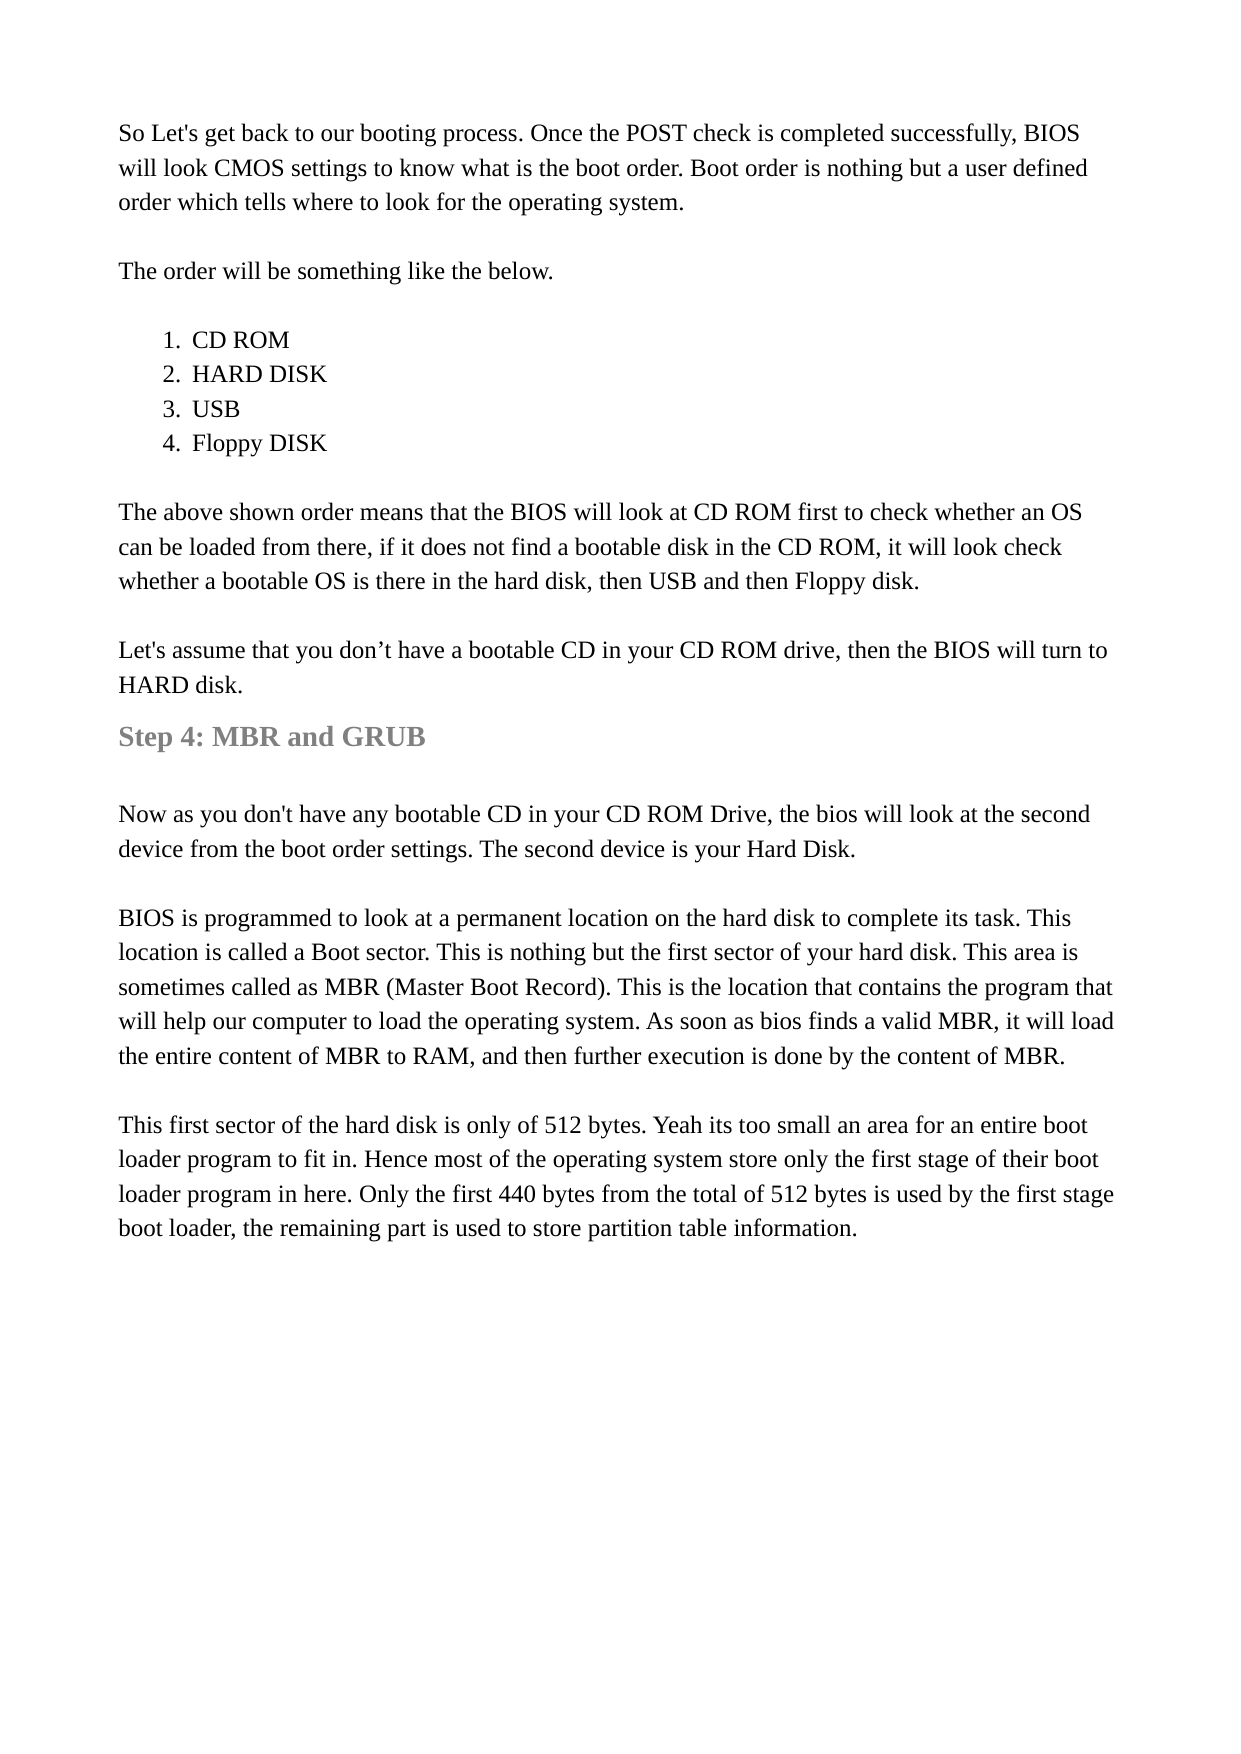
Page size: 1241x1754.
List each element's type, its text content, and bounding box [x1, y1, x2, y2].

text BIOS is programmed to look at a permanent location on the hard disk to complete its task. This location is called a Boot sector. This is nothing but the first sector of your hard disk. This area is sometimes called as MBR (Master Boot Record). This is the location that contains the program that will help our computer to load the operating system. As soon as bios finds a valid MBR, it will load the entire content of MBR to RAM, and then further execution is done by the content of MBR. [118, 903, 1122, 1069]
subtitle Step 4: MBR and GRUB [118, 719, 1122, 752]
text The order will be something like the below. [118, 256, 1122, 285]
text Let's assume that you don’t have a bootable CD in your CD ROM drive, then the BIOS will turn to HARD disk. [118, 635, 1122, 698]
list Floppy DISK [162, 428, 1122, 457]
text Now as you don't have any bootable CD in your CD ROM Drive, the bios will look at the second device from the boot order settings. The second device is your Hard Disk. [118, 799, 1122, 863]
text The above shown order means that the BIOS will look at CD ROM first to check whether an OS can be loaded from there, if it does not find a bootable disk in the CD ROM, it will look check whether a bootable OS is there in the hard disk, then USB and then Floppy disk. [118, 497, 1122, 595]
text So Let's get back to our booting process. Once the POST check is completed successfully, BIOS will look CMOS settings to know what is the boot order. Boot order is nothing but a user defined order which tells where to look for the operating system. [118, 118, 1122, 216]
text This first sector of the hard disk is only of 512 bytes. Yeah its too small an area for an entire boot loader program to fit in. Hence most of the operating system store only the first stage of their boot loader program in here. Only the first 440 bytes from the total of 512 bytes is used by the first stage boot loader, the remaining part is used to store partition table information. [118, 1110, 1122, 1242]
list HARD DISK [162, 359, 1122, 388]
list CD ROM [162, 325, 1122, 354]
list USB [162, 394, 1122, 423]
